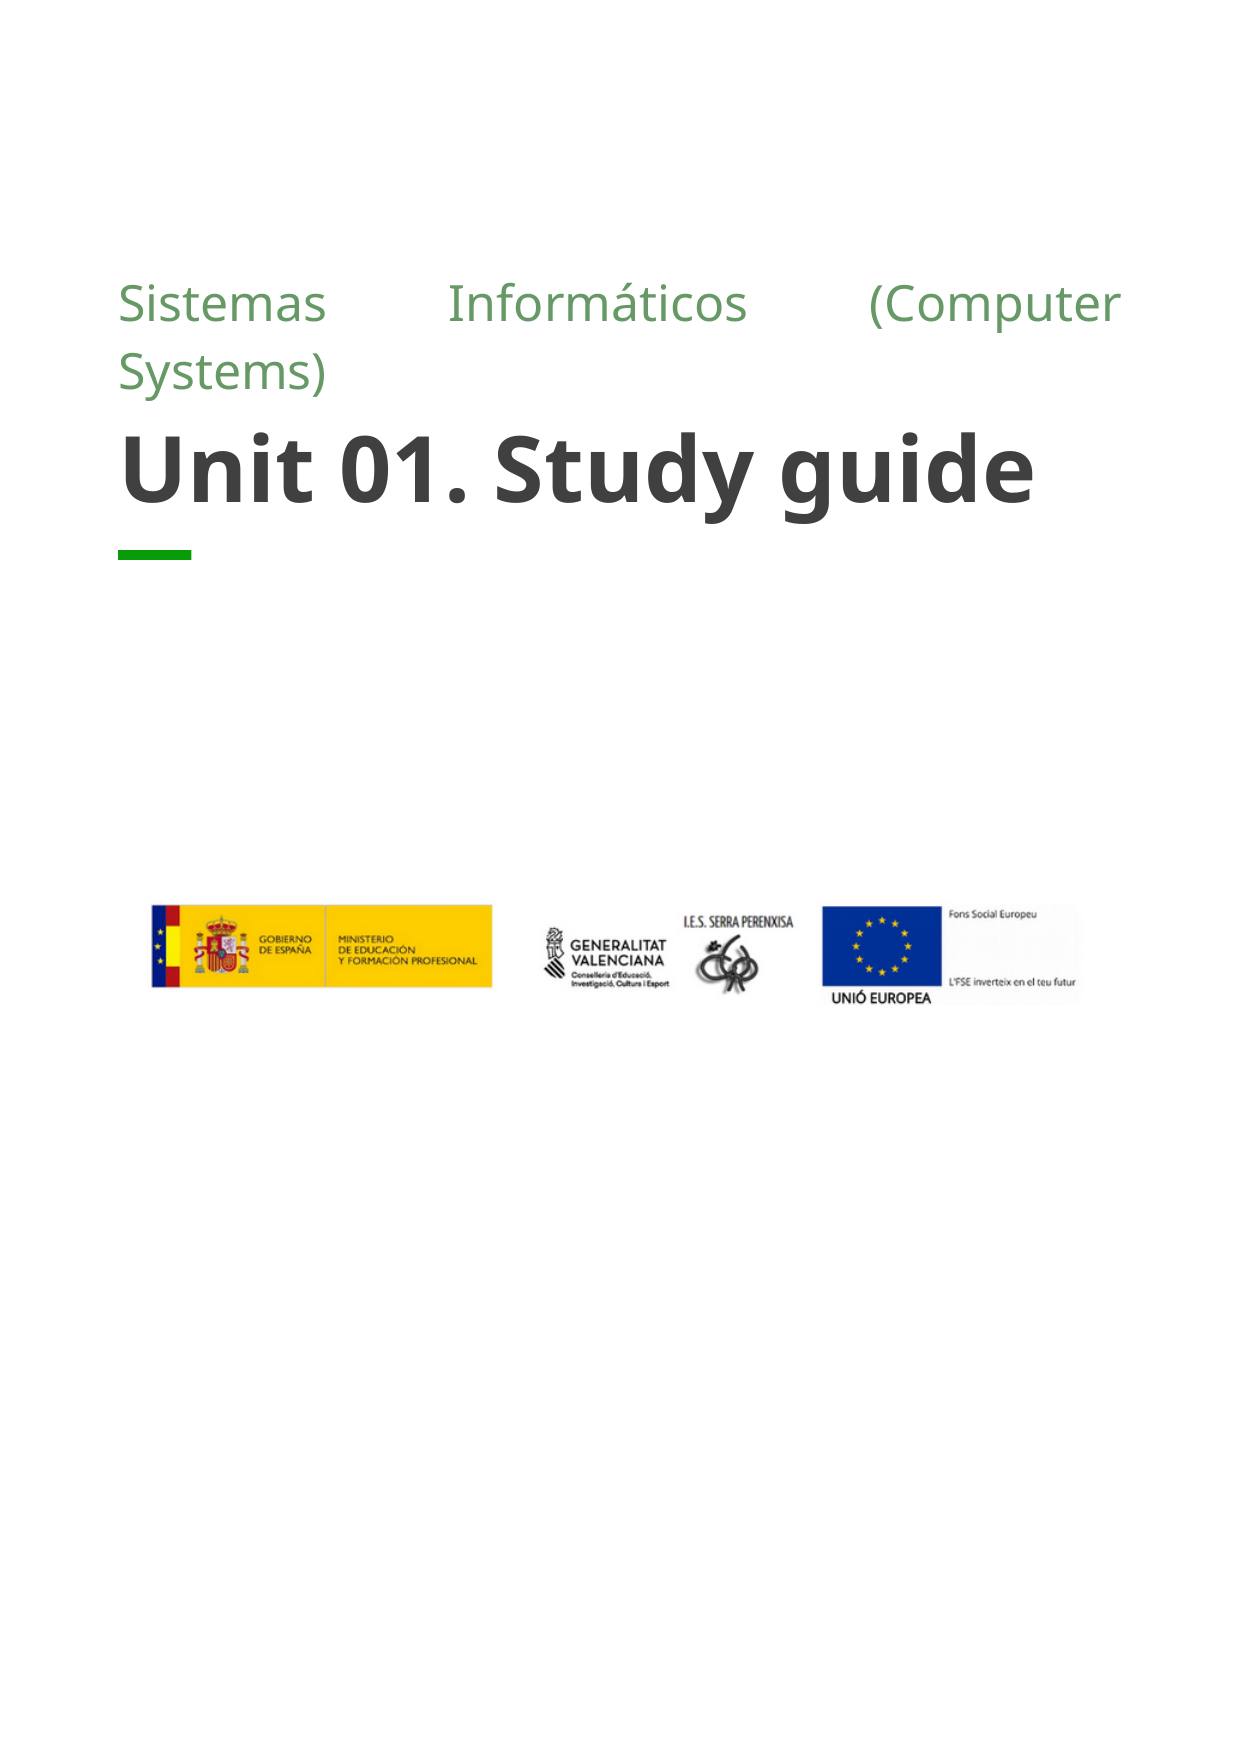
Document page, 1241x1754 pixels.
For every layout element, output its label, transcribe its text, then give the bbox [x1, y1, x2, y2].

picture [118, 885, 1123, 1005]
picture [118, 550, 192, 560]
title Sistemas Informáticos (Computer Systems) Unit 01. Study guide [118, 268, 1122, 529]
